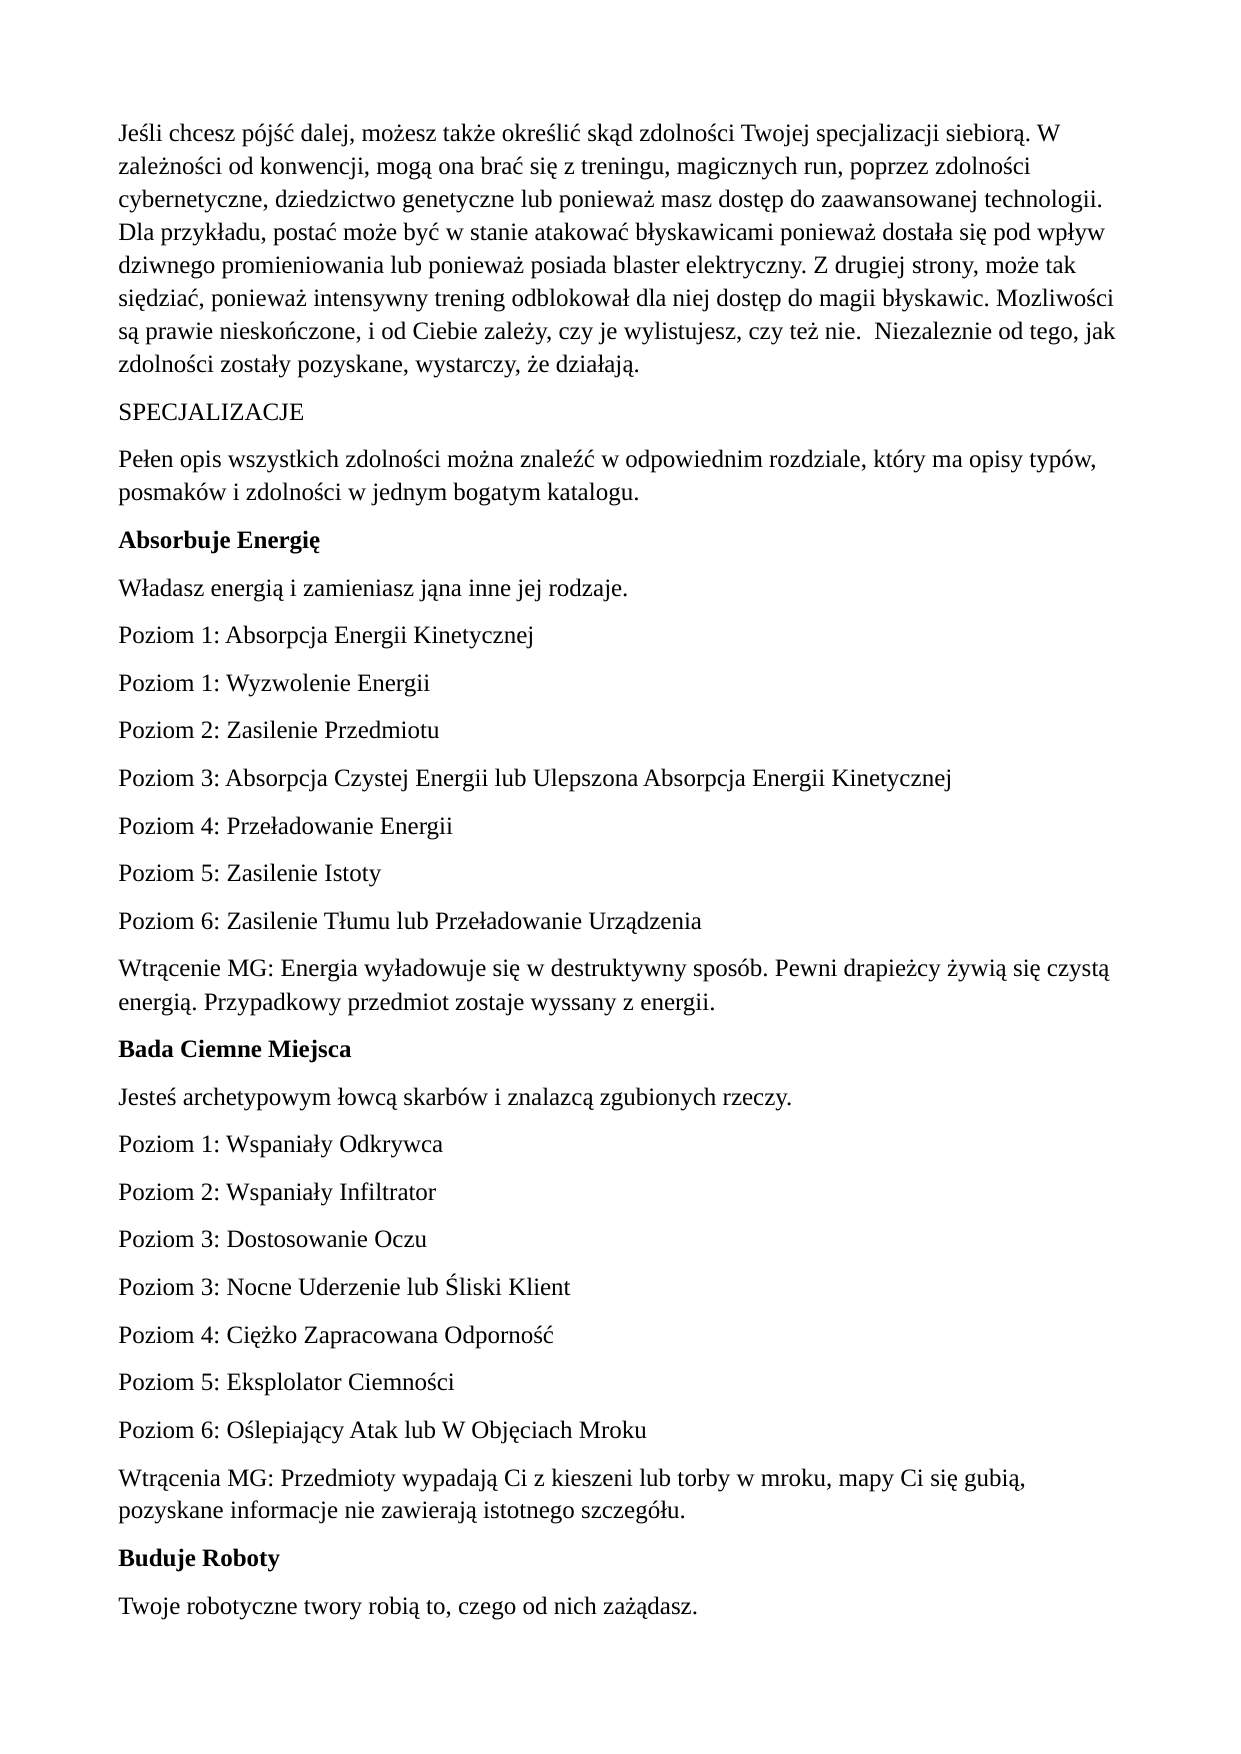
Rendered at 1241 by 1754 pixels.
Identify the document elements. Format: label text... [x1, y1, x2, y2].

text Poziom 5: Zasilenie Istoty [118, 858, 1122, 887]
text Poziom 1: Wyzwolenie Energii [118, 668, 1122, 697]
text Jesteś archetypowym łowcą skarbów i znalazcą zgubionych rzeczy. [118, 1082, 1122, 1111]
text Wtrącenia MG: Przedmioty wypadają Ci z kieszeni lub torby w mroku, mapy Ci się gubią, pozyskane informacje nie zawierają istotnego szczegółu. [118, 1463, 1122, 1524]
text Poziom 4: Przeładowanie Energii [118, 811, 1122, 839]
text Poziom 3: Dostosowanie Oczu [118, 1224, 1122, 1253]
text Pełen opis wszystkich zdolności można znaleźć w odpowiednim rozdziale, który ma opisy typów, posmaków i zdolności w jednym bogatym katalogu. [118, 444, 1122, 506]
text Jeśli chcesz pójść dalej, możesz także określić skąd zdolności Twojej specjalizacji siebiorą. W zależności od konwencji, mogą ona brać się z treningu, magicznych run, poprzez zdolności cybernetyczne, dziedzictwo genetyczne lub ponieważ masz dostęp do zaawansowanej technologii. Dla przykładu, postać może być w stanie atakować błyskawicami ponieważ dostała się pod wpływ dziwnego promieniowania lub ponieważ posiada blaster elektryczny. Z drugiej strony, może tak siędziać, ponieważ intensywny trening odblokował dla niej dostęp do magii błyskawic. Mozliwości są prawie nieskończone, i od Ciebie zależy, czy je wylistujesz, czy też nie. Niezaleznie od tego, jak zdolności zostały pozyskane, wystarczy, że działają. [118, 118, 1122, 378]
text Poziom 1: Absorpcja Energii Kinetycznej [118, 620, 1122, 649]
text Poziom 2: Zasilenie Przedmiotu [118, 716, 1122, 744]
text Poziom 1: Wspaniały Odkrywca [118, 1129, 1122, 1158]
text SPECJALIZACJE [118, 397, 1122, 426]
text Poziom 6: Zasilenie Tłumu lub Przeładowanie Urządzenia [118, 906, 1122, 935]
text Poziom 2: Wspaniały Infiltrator [118, 1177, 1122, 1206]
text Poziom 6: Oślepiający Atak lub W Objęciach Mroku [118, 1415, 1122, 1444]
text Poziom 3: Nocne Uderzenie lub Śliski Klient [118, 1272, 1122, 1301]
text Absorbuje Energię [118, 525, 1122, 554]
text Poziom 3: Absorpcja Czystej Energii lub Ulepszona Absorpcja Energii Kinetycznej [118, 763, 1122, 792]
text Wtrącenie MG: Energia wyładowuje się w destruktywny sposób. Pewni drapieżcy żywią się czystą energią. Przypadkowy przedmiot zostaje wyssany z energii. [118, 953, 1122, 1015]
text Poziom 5: Eksplolator Ciemności [118, 1367, 1122, 1396]
text Twoje robotyczne twory robią to, czego od nich zażądasz. [118, 1591, 1122, 1619]
text Władasz energią i zamieniasz jąna inne jej rodzaje. [118, 573, 1122, 601]
text Buduje Roboty [118, 1543, 1122, 1572]
text Poziom 4: Ciężko Zapracowana Odporność [118, 1320, 1122, 1348]
text Bada Ciemne Miejsca [118, 1034, 1122, 1063]
